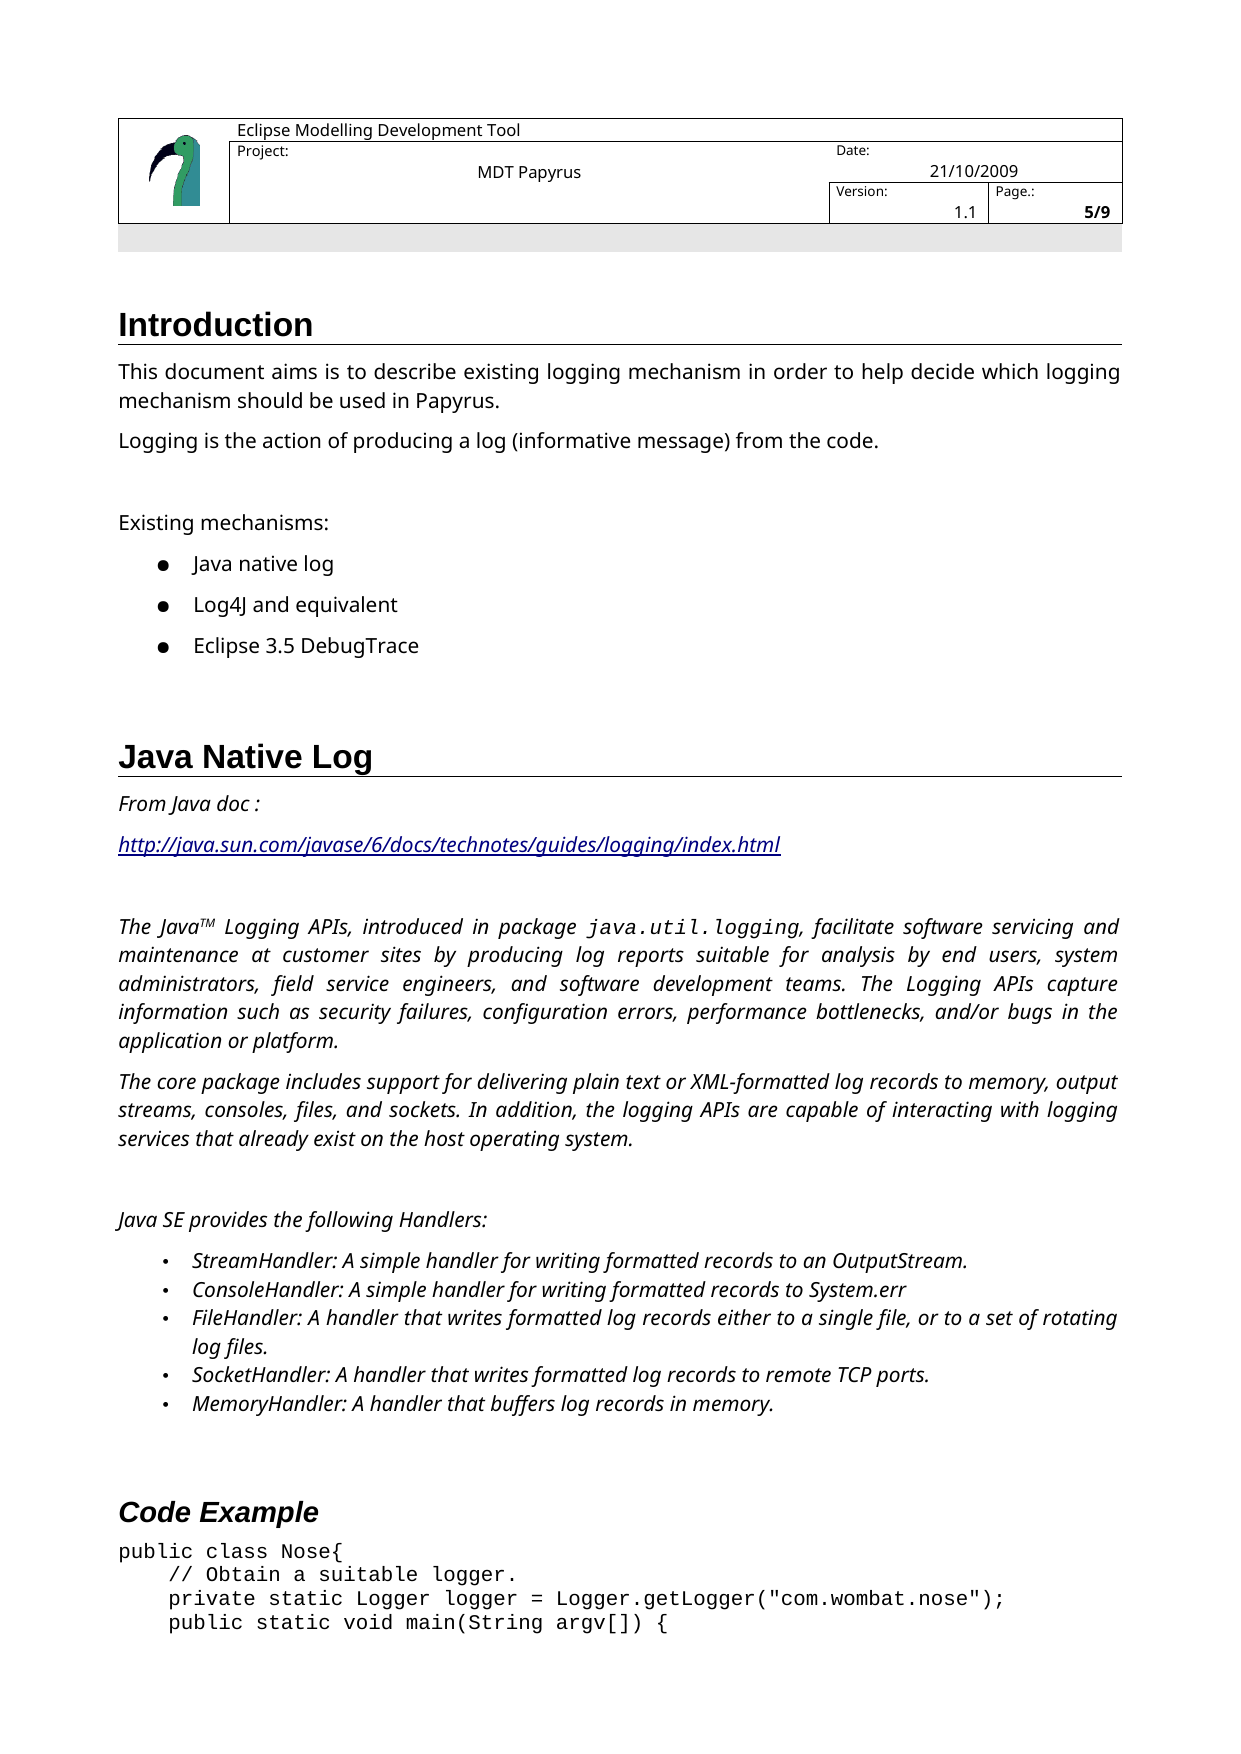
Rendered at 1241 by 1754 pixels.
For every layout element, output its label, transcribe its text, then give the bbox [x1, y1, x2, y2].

text // Obtain a suitable logger. [118, 1564, 1122, 1588]
text private static Logger logger = Logger.getLogger("com.wombat.nose"); [118, 1588, 1122, 1612]
text public static void main(String argv[]) { [118, 1612, 1122, 1635]
list ConsoleHandler: A simple handler for writing formatted records to System.err [162, 1275, 1122, 1303]
list StreamHandler: A simple handler for writing formatted records to an OutputStream. [162, 1247, 1122, 1275]
list Log4J and equivalent [156, 590, 1122, 619]
text From Java doc : [118, 789, 1122, 818]
subtitle Introduction [118, 306, 1122, 344]
subtitle Code Example [118, 1496, 1122, 1528]
list SocketHandler: A handler that writes formatted log records to remote TCP ports. [162, 1360, 1122, 1389]
list Java native log [156, 549, 1122, 578]
list Eclipse 3.5 DebugTrace [156, 631, 1122, 660]
text The JavaTM Logging APIs, introduced in package java.util.logging, facilitate software servicing and maintenance at customer sites by producing log reports suitable for analysis by end users, system administrators, field service engineers, and software development teams. The Logging APIs capture information such as security failures, configuration errors, performance bottlenecks, and/or bugs in the application or platform. [118, 912, 1122, 1054]
text Logging is the action of producing a log (informative message) from the code. [118, 427, 1122, 455]
subtitle Java Native Log [118, 738, 1122, 776]
list FileHandler: A handler that writes formatted log records either to a single file, or to a set of rotating log files. [162, 1303, 1122, 1360]
text http://java.sun.com/javase/6/docs/technotes/guides/logging/index.html [118, 830, 1122, 859]
text Java SE provides the following Handlers: [118, 1206, 1122, 1234]
picture [147, 133, 201, 209]
list MemoryHandler: A handler that buffers log records in memory. [162, 1389, 1122, 1417]
text public class Nose{ [118, 1541, 1122, 1564]
text The core package includes support for delivering plain text or XML-formatted log records to memory, output streams, consoles, files, and sockets. In addition, the logging APIs are capable of interacting with logging services that already exist on the host operating system. [118, 1067, 1122, 1152]
text This document aims is to describe existing logging mechanism in order to help decide which logging mechanism should be used in Papyrus. [118, 357, 1122, 414]
text Existing mechanisms: [118, 508, 1122, 537]
